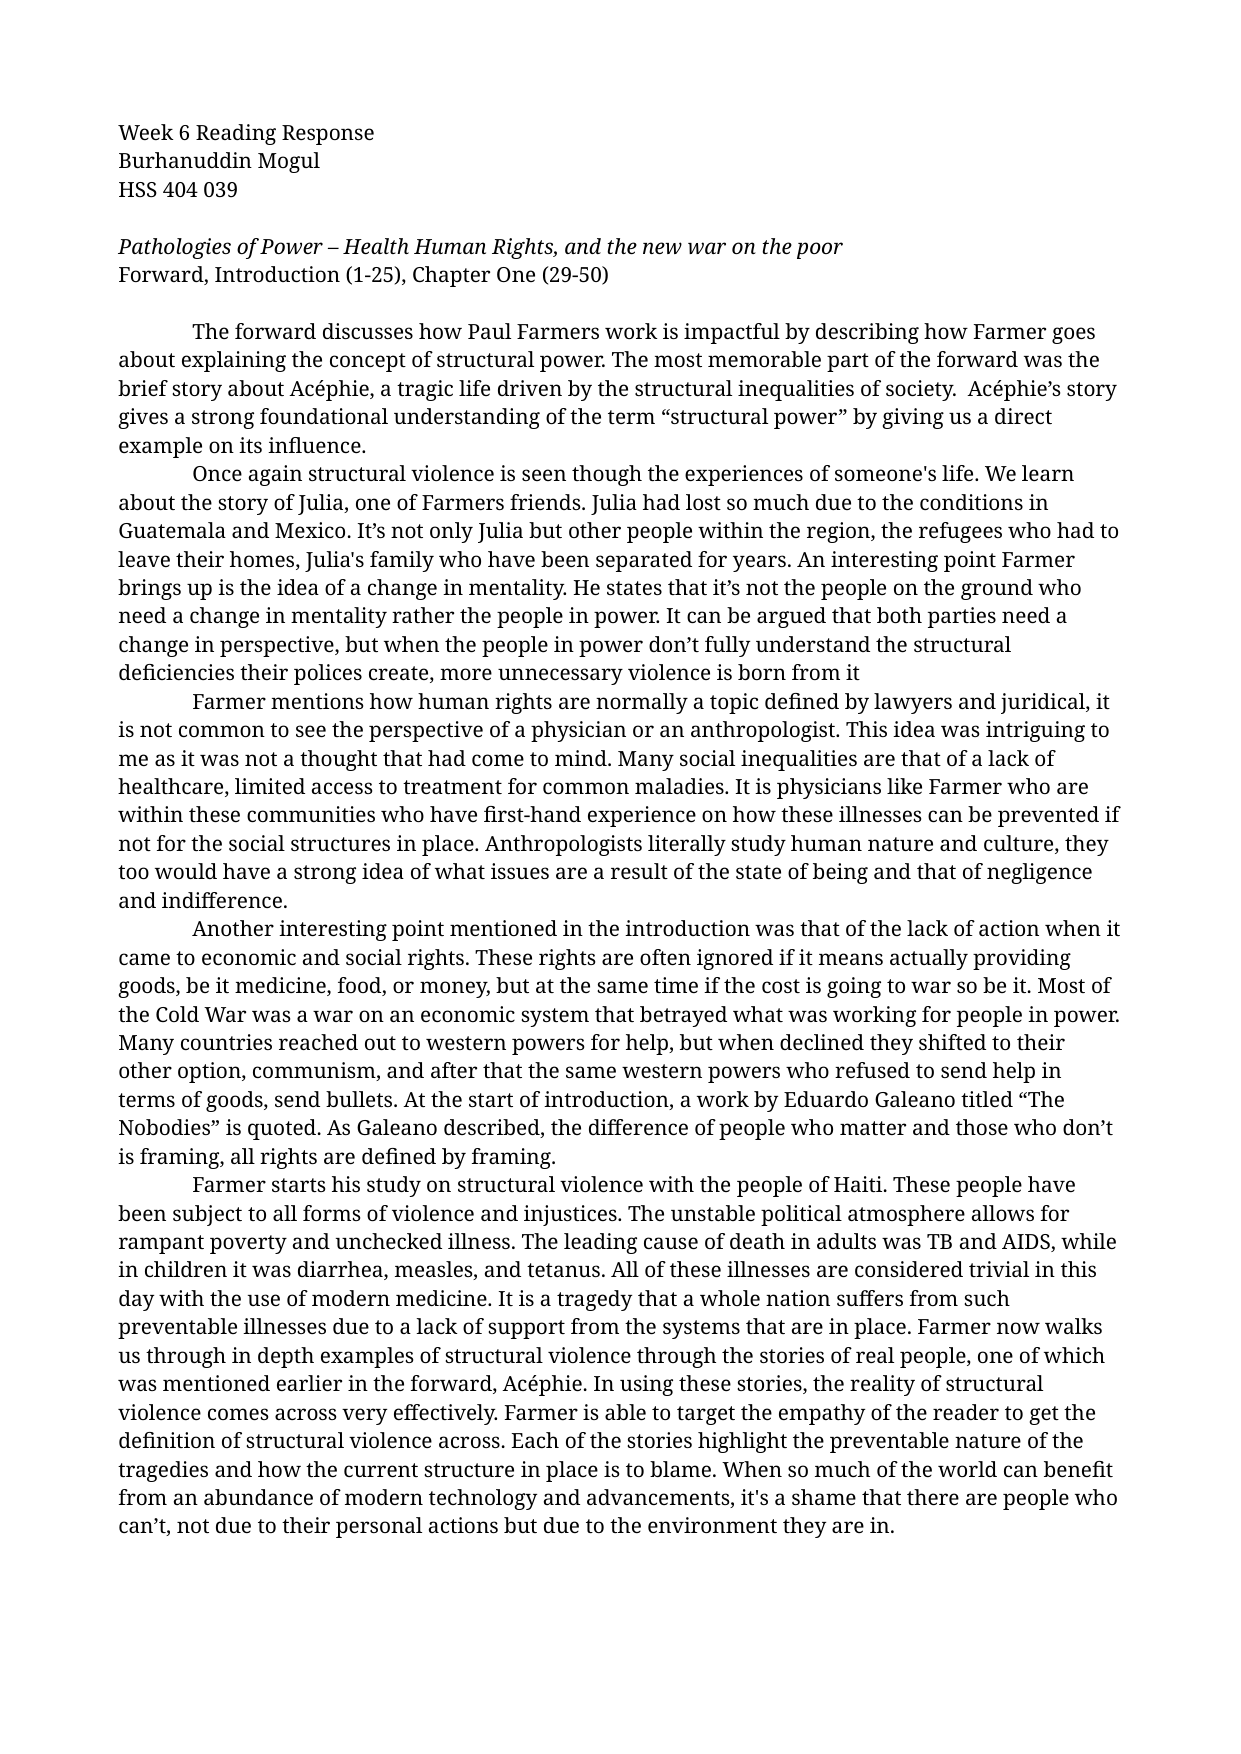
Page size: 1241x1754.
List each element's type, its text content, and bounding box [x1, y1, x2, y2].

text The forward discusses how Paul Farmers work is impactful by describing how Farmer goes about explaining the concept of structural power. The most memorable part of the forward was the brief story about Acéphie, a tragic life driven by the structural inequalities of society. Acéphie’s story gives a strong foundational understanding of the term “structural power” by giving us a direct example on its influence. [118, 317, 1122, 459]
text Farmer mentions how human rights are normally a topic defined by lawyers and juridical, it is not common to see the perspective of a physician or an anthropologist. This idea was intriguing to me as it was not a thought that had come to mind. Many social inequalities are that of a lack of healthcare, limited access to treatment for common maladies. It is physicians like Farmer who are within these communities who have first-hand experience on how these illnesses can be prevented if not for the social structures in place. Anthropologists literally study human nature and culture, they too would have a strong idea of what issues are a result of the state of being and that of negligence and indifference. [118, 687, 1122, 914]
text Burhanuddin Mogul [118, 147, 1122, 175]
text Once again structural violence is seen though the experiences of someone's life. We learn about the story of Julia, one of Farmers friends. Julia had lost so much due to the conditions in Guatemala and Mexico. It’s not only Julia but other people within the region, the refugees who had to leave their homes, Julia's family who have been separated for years. An interesting point Farmer brings up is the idea of a change in mentality. He states that it’s not the people on the ground who need a change in mentality rather the people in power. It can be argued that both parties need a change in perspective, but when the people in power don’t fully understand the structural deficiencies their polices create, more unnecessary violence is born from it [118, 459, 1122, 687]
text Another interesting point mentioned in the introduction was that of the lack of action when it came to economic and social rights. These rights are often ignored if it means actually providing goods, be it medicine, food, or money, but at the same time if the cost is going to war so be it. Most of the Cold War was a war on an economic system that betrayed what was working for people in power. Many countries reached out to western powers for help, but when declined they shifted to their other option, communism, and after that the same western powers who refused to send help in terms of goods, send bullets. At the start of introduction, a work by Eduardo Galeano titled “The Nobodies” is quoted. As Galeano described, the difference of people who matter and those who don’t is framing, all rights are defined by framing. [118, 914, 1122, 1170]
text Farmer starts his study on structural violence with the people of Haiti. These people have been subject to all forms of violence and injustices. The unstable political atmosphere allows for rampant poverty and unchecked illness. The leading cause of death in adults was TB and AIDS, while in children it was diarrhea, measles, and tetanus. All of these illnesses are considered trivial in this day with the use of modern medicine. It is a tragedy that a whole nation suffers from such preventable illnesses due to a lack of support from the systems that are in place. Farmer now walks us through in depth examples of structural violence through the stories of real people, one of which was mentioned earlier in the forward, Acéphie. In using these stories, the reality of structural violence comes across very effectively. Farmer is able to target the empathy of the reader to get the definition of structural violence across. Each of the stories highlight the preventable nature of the tragedies and how the current structure in place is to blame. When so much of the world can benefit from an abundance of modern technology and advancements, it's a shame that there are people who can’t, not due to their personal actions but due to the environment they are in. [118, 1170, 1122, 1540]
text HSS 404 039 [118, 175, 1122, 203]
text Week 6 Reading Response [118, 118, 1122, 147]
text Pathologies of Power – Health Human Rights, and the new war on the poor [118, 232, 1122, 260]
text Forward, Introduction (1-25), Chapter One (29-50) [118, 260, 1122, 289]
